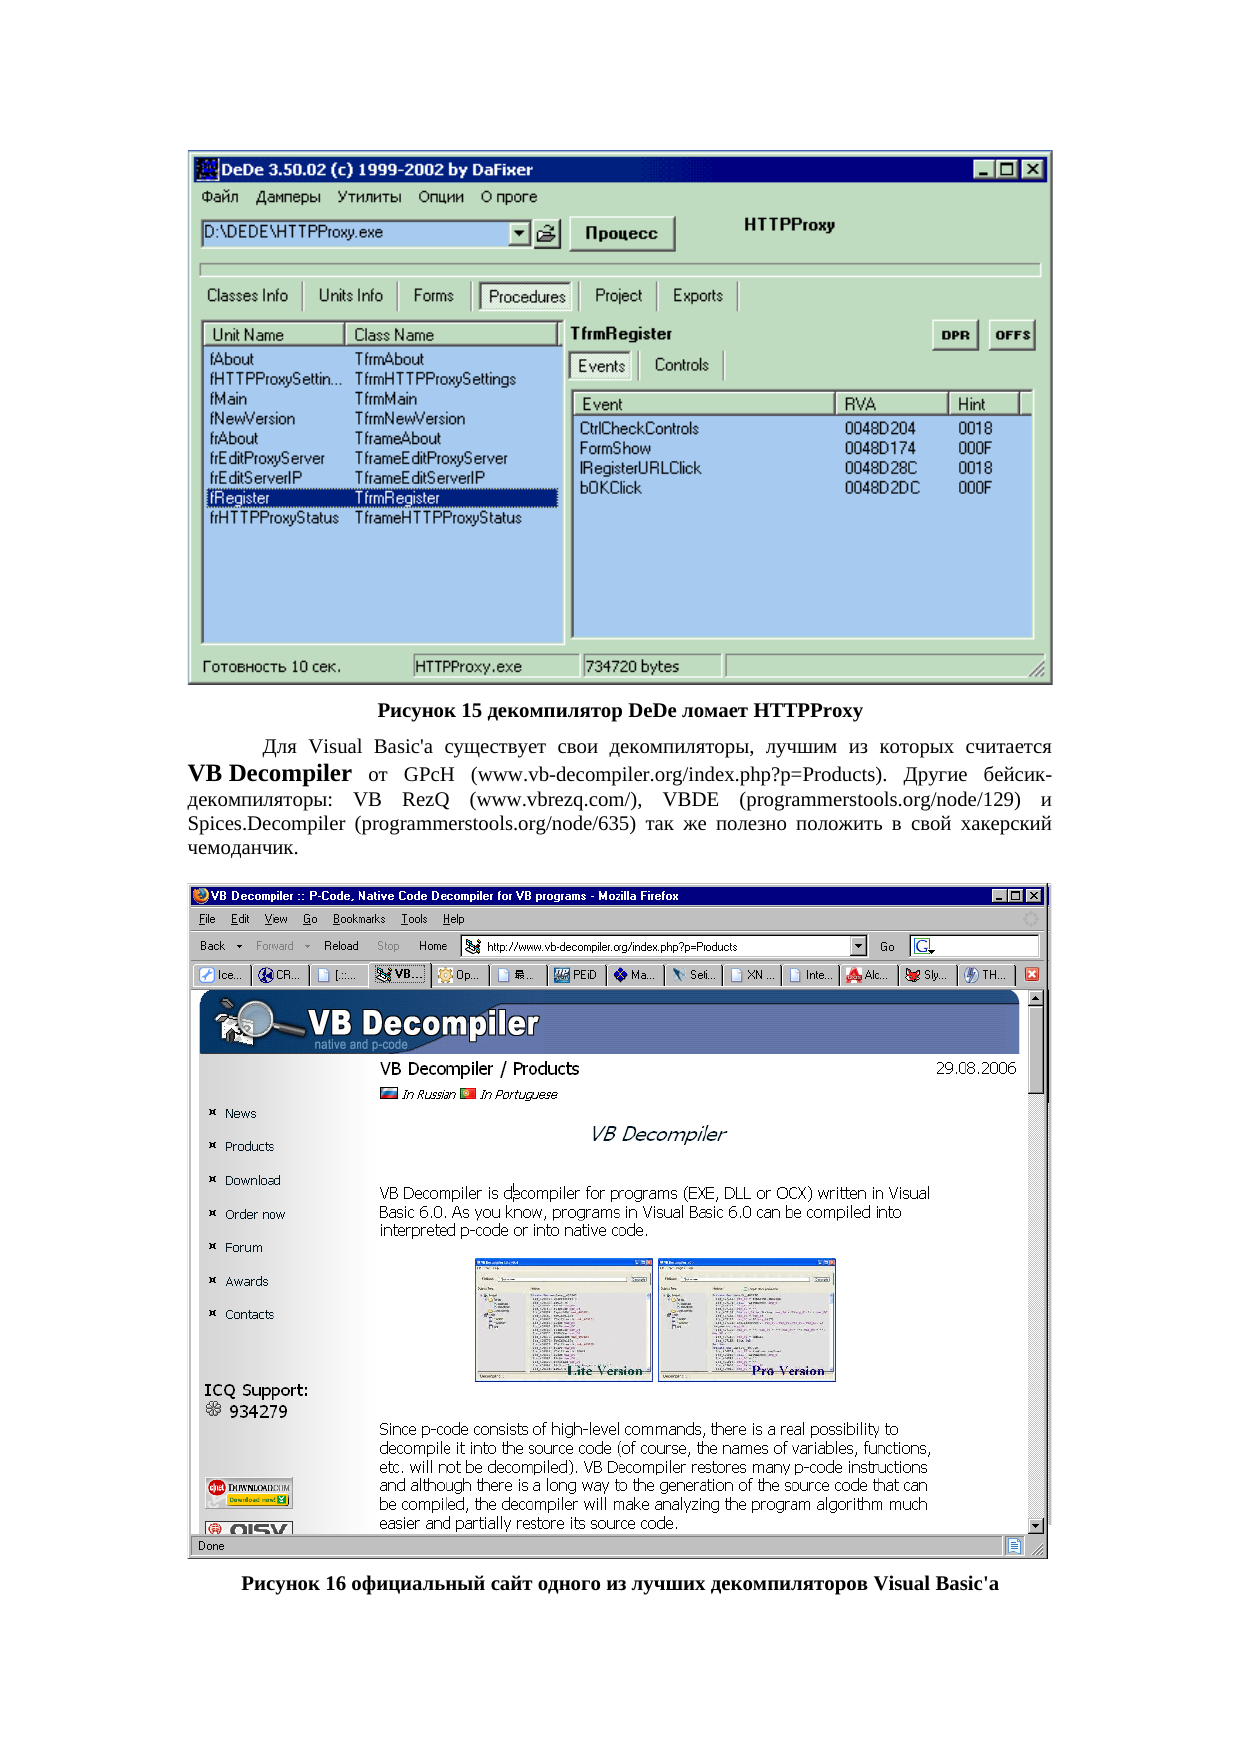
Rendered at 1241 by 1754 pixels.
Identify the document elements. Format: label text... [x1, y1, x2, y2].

picture [187, 883, 1052, 1559]
text Рисунок 16 официальный сайт одного из лучших декомпиляторов Visual Basic'а [187, 1571, 1053, 1595]
picture [187, 150, 1053, 685]
text Для Visual Basic'а существует свои декомпиляторы, лучшим из которых считается VB Decompiler от GPcH (www.vb-decompiler.org/index.php?p=Products). Другие бейсик-декомпиляторы: VB RezQ (www.vbrezq.com/), VBDE (programmerstools.org/node/129) и Spices.Decompiler (programmerstools.org/node/635) так же полезно положить в свой хакерский чемоданчик. [187, 734, 1053, 859]
text Рисунок 15 декомпилятор DeDe ломает HTTPProxy [187, 698, 1053, 722]
